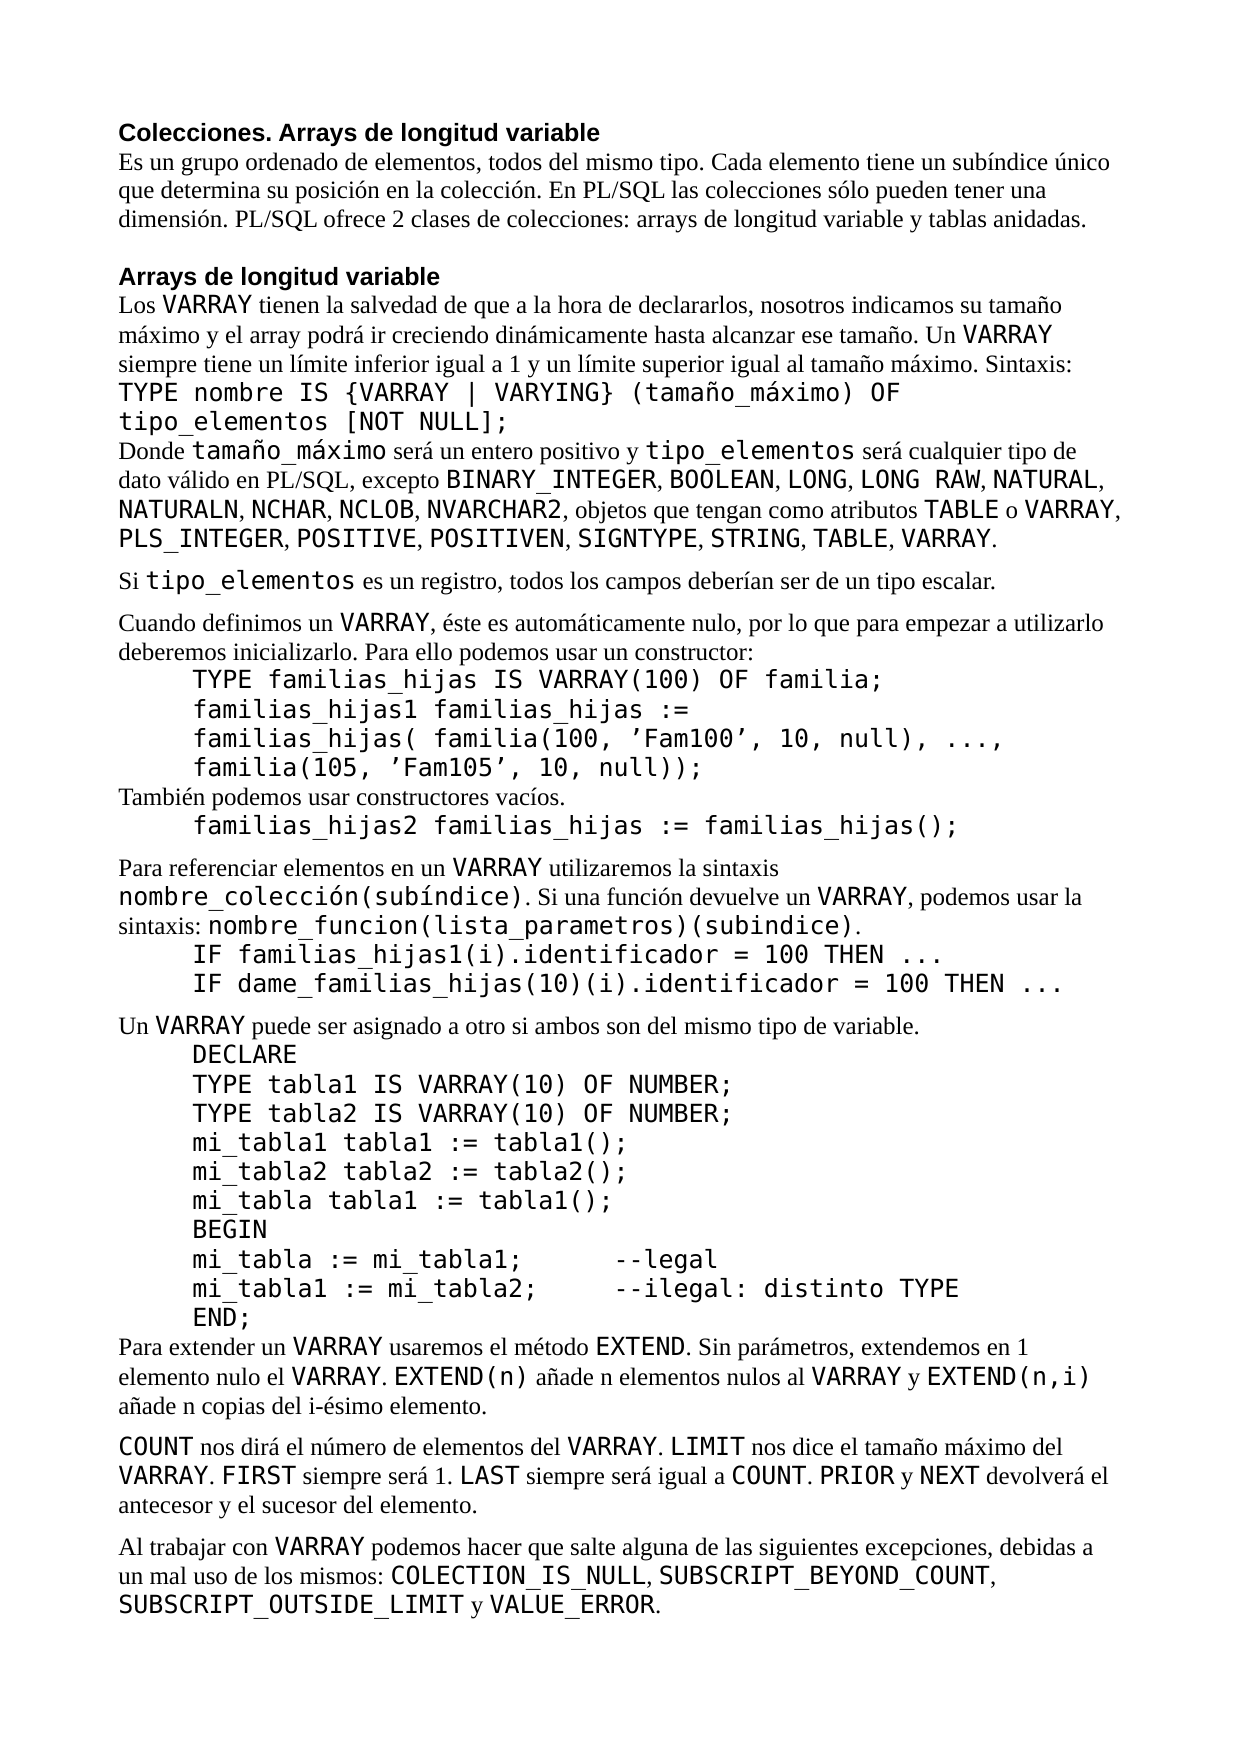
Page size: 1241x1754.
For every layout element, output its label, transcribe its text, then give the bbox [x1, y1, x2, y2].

text TYPE tabla1 IS VARRAY(10) OF NUMBER; [192, 1070, 1122, 1099]
text Un VARRAY puede ser asignado a otro si ambos son del mismo tipo de variable. [118, 1011, 1122, 1041]
text Al trabajar con VARRAY podemos hacer que salte alguna de las siguientes excepciones, debidas a un mal uso de los mismos: COLECTION_IS_NULL, SUBSCRIPT_BEYOND_COUNT, SUBSCRIPT_OUTSIDE_LIMIT y VALUE_ERROR. [118, 1532, 1122, 1620]
text mi_tabla1 tabla1 := tabla1(); [192, 1128, 1122, 1157]
text BEGIN [192, 1216, 1122, 1245]
text TYPE tabla2 IS VARRAY(10) OF NUMBER; [192, 1099, 1122, 1128]
text mi_tabla2 tabla2 := tabla2(); [192, 1157, 1122, 1186]
text TYPE familias_hijas IS VARRAY(100) OF familia; [192, 666, 1122, 695]
text END; [192, 1303, 1122, 1332]
text Para extender un VARRAY usaremos el método EXTEND. Sin parámetros, extendemos en 1 elemento nulo el VARRAY. EXTEND(n) añade n elementos nulos al VARRAY y EXTEND(n,i) añade n copias del i-ésimo elemento. [118, 1332, 1122, 1419]
text Si tipo_elementos es un registro, todos los campos deberían ser de un tipo escalar. [118, 566, 1122, 595]
text mi_tabla1 := mi_tabla2; --ilegal: distinto TYPE [192, 1274, 1122, 1303]
text También podemos usar constructores vacíos. [118, 782, 1122, 811]
text Donde tamaño_máximo será un entero positivo y tipo_elementos será cualquier tipo de dato válido en PL/SQL, excepto BINARY_INTEGER, BOOLEAN, LONG, LONG RAW, NATURAL, NATURALN, NCHAR, NCLOB, NVARCHAR2, objetos que tengan como atributos TABLE o VARRAY, PLS_INTEGER, POSITIVE, POSITIVEN, SIGNTYPE, STRING, TABLE, VARRAY. [118, 436, 1122, 553]
text IF dame_familias_hijas(10)(i).identificador = 100 THEN ... [192, 970, 1122, 999]
text familias_hijas1 familias_hijas := familias_hijas( familia(100, ’Fam100’, 10, null), ..., familia(105, ’Fam105’, 10, null)); [192, 695, 1122, 782]
text familias_hijas2 familias_hijas := familias_hijas(); [192, 811, 1122, 840]
text mi_tabla tabla1 := tabla1(); [192, 1186, 1122, 1216]
text mi_tabla := mi_tabla1; --legal [192, 1245, 1122, 1274]
text DECLARE [192, 1041, 1122, 1070]
text TYPE nombre IS {VARRAY | VARYING} (tamaño_máximo) OF tipo_elementos [NOT NULL]; [118, 378, 1122, 436]
text Arrays de longitud variable [118, 262, 1122, 291]
text Para referenciar elementos en un VARRAY utilizaremos la sintaxis nombre_colección(subíndice). Si una función devuelve un VARRAY, podemos usar la sintaxis: nombre_funcion(lista_parametros)(subindice). [118, 853, 1122, 941]
text Colecciones. Arrays de longitud variable [118, 118, 1122, 147]
text Cuando definimos un VARRAY, éste es automáticamente nulo, por lo que para empezar a utilizarlo deberemos inicializarlo. Para ello podemos usar un constructor: [118, 608, 1122, 666]
text COUNT nos dirá el número de elementos del VARRAY. LIMIT nos dice el tamaño máximo del VARRAY. FIRST siempre será 1. LAST siempre será igual a COUNT. PRIOR y NEXT devolverá el antecesor y el sucesor del elemento. [118, 1432, 1122, 1519]
text Los VARRAY tienen la salvedad de que a la hora de declararlos, nosotros indicamos su tamaño máximo y el array podrá ir creciendo dinámicamente hasta alcanzar ese tamaño. Un VARRAY siempre tiene un límite inferior igual a 1 y un límite superior igual al tamaño máximo. Sintaxis: [118, 291, 1122, 378]
text IF familias_hijas1(i).identificador = 100 THEN ... [192, 941, 1122, 970]
text Es un grupo ordenado de elementos, todos del mismo tipo. Cada elemento tiene un subíndice único que determina su posición en la colección. En PL/SQL las colecciones sólo pueden tener una dimensión. PL/SQL ofrece 2 clases de colecciones: arrays de longitud variable y tablas anidadas. [118, 147, 1122, 233]
